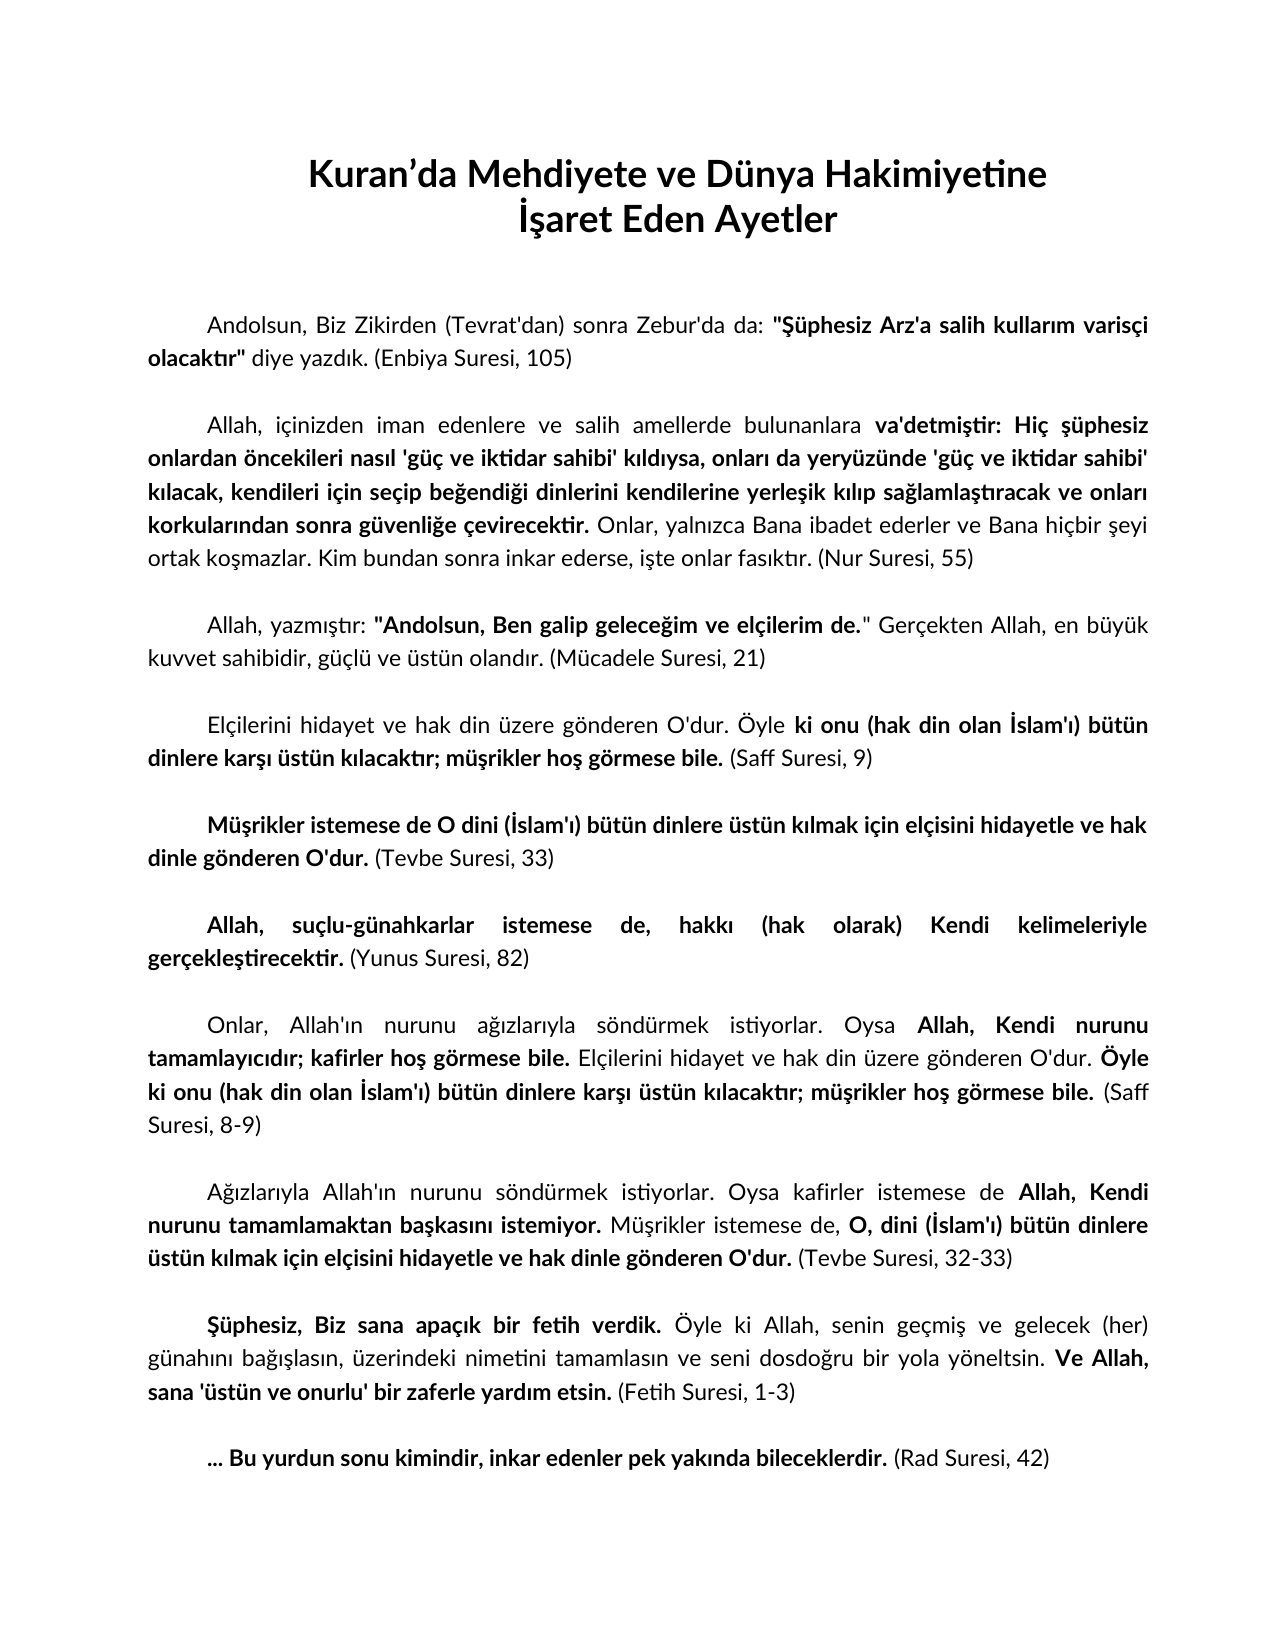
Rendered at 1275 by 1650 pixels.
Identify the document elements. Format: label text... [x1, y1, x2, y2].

text Allah, suçlu-günahkarlar istemese de, hakkı (hak olarak) Kendi kelimeleriyle gerçekleştirecektir. (Yunus Suresi, 82) [148, 907, 1149, 973]
text Onlar, Allah'ın nurunu ağızlarıyla söndürmek istiyorlar. Oysa Allah, Kendi nurunu tamamlayıcıdır; kafirler hoş görmese bile. Elçilerini hidayet ve hak din üzere gönderen O'dur. Öyle ki onu (hak din olan İslam'ı) bütün dinlere karşı üstün kılacaktır; müşrikler hoş görmese bile. (Saff Suresi, 8-9) [148, 1007, 1149, 1140]
text Allah, içinizden iman edenlere ve salih amellerde bulunanlara va'detmiştir: Hiç şüphesiz onlardan öncekileri nasıl 'güç ve iktidar sahibi' kıldıysa, onları da yeryüzünde 'güç ve iktidar sahibi' kılacak, kendileri için seçip beğendiği dinlerini kendilerine yerleşik kılıp sağlamlaştıracak ve onları korkularından sonra güvenliğe çevirecektir. Onlar, yalnızca Bana ibadet ederler ve Bana hiçbir şeyi ortak koşmazlar. Kim bundan sonra inkar ederse, işte onlar fasıktır. (Nur Suresi, 55) [148, 407, 1149, 573]
text Müşrikler istemese de O dini (İslam'ı) bütün dinlere üstün kılmak için elçisini hidayetle ve hak dinle gönderen O'dur. (Tevbe Suresi, 33) [148, 807, 1149, 873]
subtitle Kuran’da Mehdiyete ve Dünya Hakimiyetine [148, 150, 1149, 195]
text Allah, yazmıştır: "Andolsun, Ben galip geleceğim ve elçilerim de." Gerçekten Allah, en büyük kuvvet sahibidir, güçlü ve üstün olandır. (Mücadele Suresi, 21) [148, 607, 1149, 673]
text ... Bu yurdun sonu kimindir, inkar edenler pek yakında bileceklerdir. (Rad Suresi, 42) [148, 1440, 1149, 1473]
text Andolsun, Biz Zikirden (Tevrat'dan) sonra Zebur'da da: "Şüphesiz Arz'a salih kullarım varisçi olacaktır" diye yazdık. (Enbiya Suresi, 105) [148, 307, 1149, 373]
text Ağızlarıyla Allah'ın nurunu söndürmek istiyorlar. Oysa kafirler istemese de Allah, Kendi nurunu tamamlamaktan başkasını istemiyor. Müşrikler istemese de, O, dini (İslam'ı) bütün dinlere üstün kılmak için elçisini hidayetle ve hak dinle gönderen O'dur. (Tevbe Suresi, 32-33) [148, 1173, 1149, 1273]
subtitle İşaret Eden Ayetler [148, 195, 1149, 240]
text Şüphesiz, Biz sana apaçık bir fetih verdik. Öyle ki Allah, senin geçmiş ve gelecek (her) günahını bağışlasın, üzerindeki nimetini tamamlasın ve seni dosdoğru bir yola yöneltsin. Ve Allah, sana 'üstün ve onurlu' bir zaferle yardım etsin. (Fetih Suresi, 1-3) [148, 1307, 1149, 1407]
text Elçilerini hidayet ve hak din üzere gönderen O'dur. Öyle ki onu (hak din olan İslam'ı) bütün dinlere karşı üstün kılacaktır; müşrikler hoş görmese bile. (Saff Suresi, 9) [148, 707, 1149, 773]
